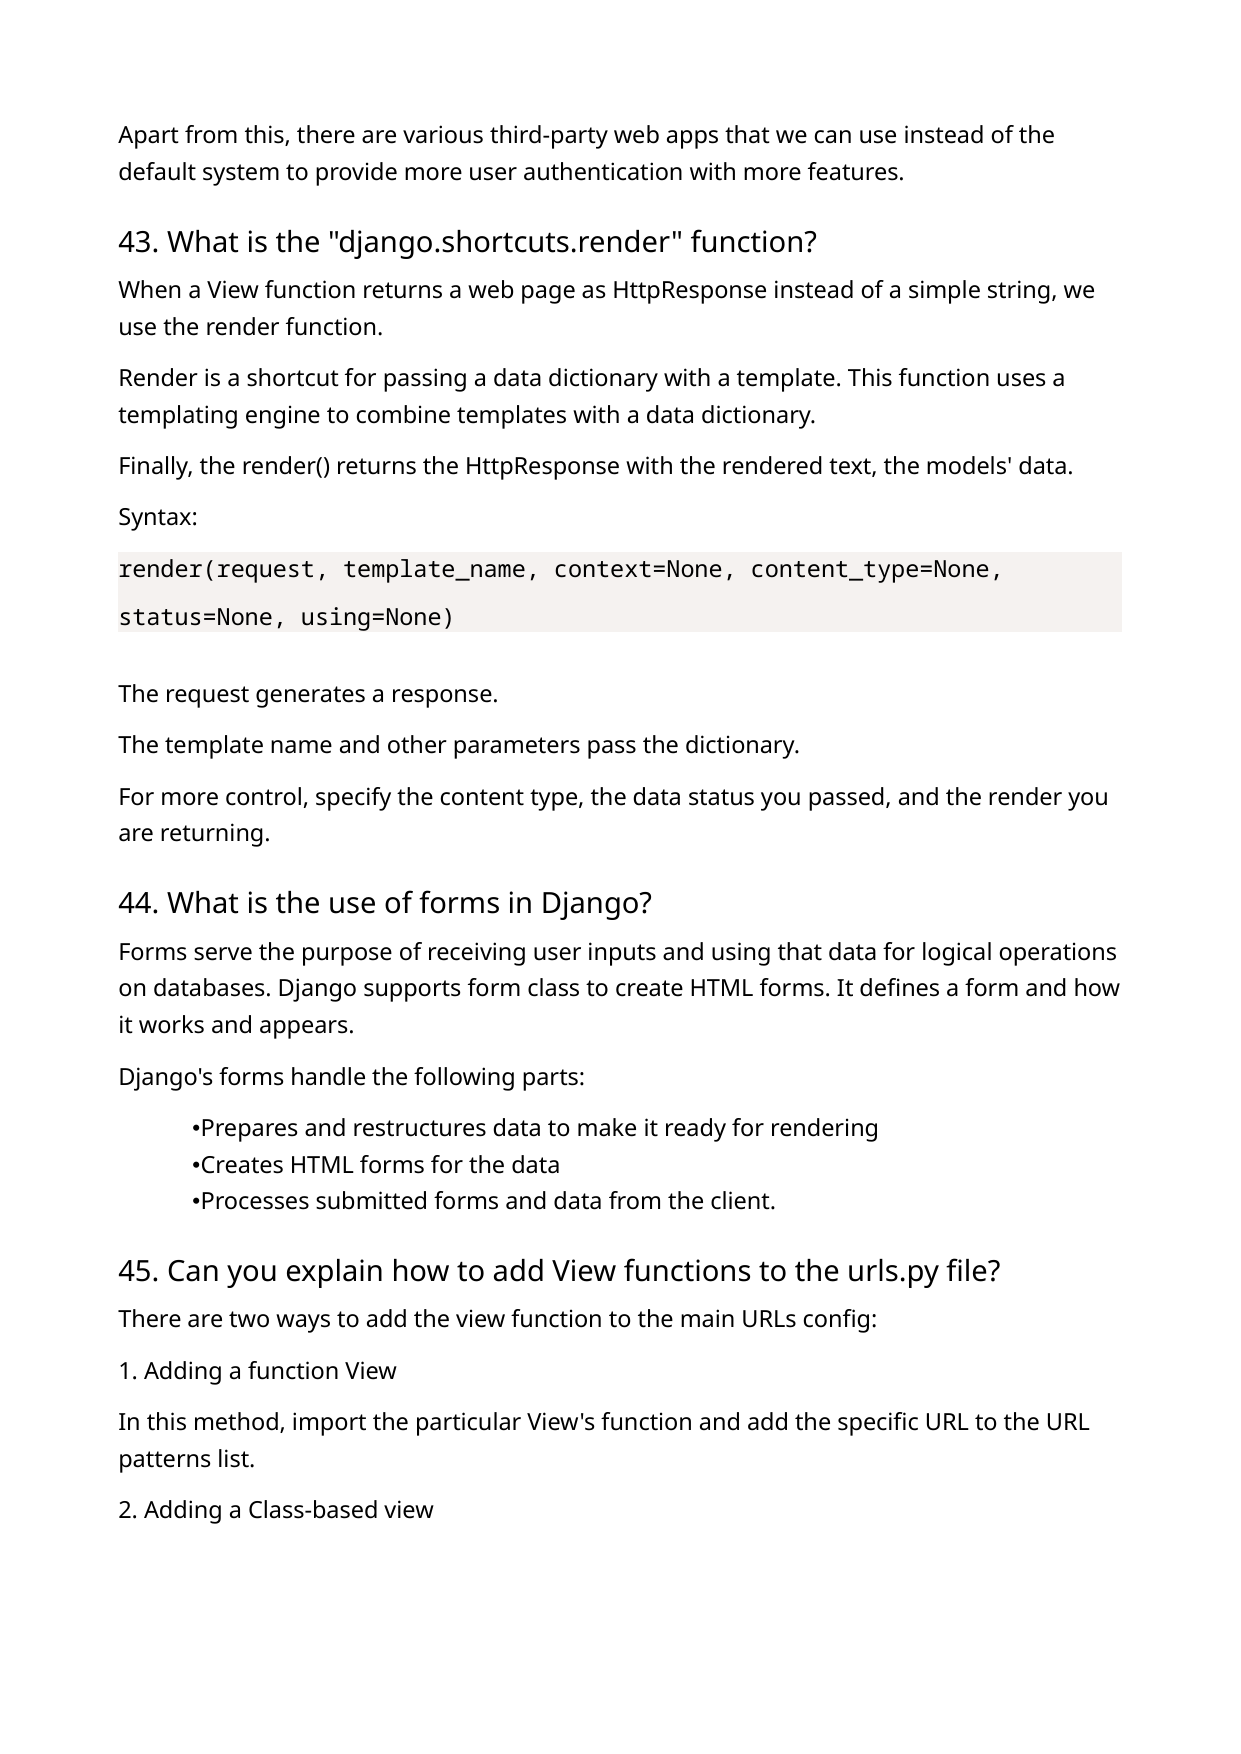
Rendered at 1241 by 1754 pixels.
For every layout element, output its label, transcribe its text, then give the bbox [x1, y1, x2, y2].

text Forms serve the purpose of receiving user inputs and using that data for logical operations on databases. Django supports form class to create HTML forms. It defines a form and how it works and appears. [118, 935, 1122, 1040]
text Syntax: [118, 501, 1122, 533]
text Finally, the render() returns the HttpResponse with the rendered text, the models' data. [118, 449, 1122, 481]
text When a View function returns a web page as HttpResponse instead of a simple string, we use the render function. [118, 273, 1122, 342]
text Render is a shortcut for passing a data dictionary with a template. This function uses a templating engine to combine templates with a data dictionary. [118, 361, 1122, 430]
subtitle 44. What is the use of forms in Django? [118, 883, 1122, 922]
text Apart from this, there are various third-party web apps that we can use instead of the default system to provide more user authentication with more features. [118, 118, 1122, 187]
text In this method, import the particular View's function and add the specific URL to the URL patterns list. [118, 1406, 1122, 1474]
text 2. Adding a Class-based view [118, 1494, 1122, 1526]
subtitle 45. Can you explain how to add View functions to the urls.py file? [118, 1251, 1122, 1290]
text 1. Adding a function View [118, 1354, 1122, 1386]
text The template name and other parameters pass the dictionary. [118, 729, 1122, 761]
text Django's forms handle the following parts: [118, 1060, 1122, 1092]
text There are two ways to add the view function to the main URLs config: [118, 1303, 1122, 1335]
list Processes submitted forms and data from the client. [118, 1185, 1122, 1217]
text The request generates a response. [118, 677, 1122, 709]
text render(request, template_name, context=None, content_type=None, status=None, using=None) [118, 552, 1122, 632]
list Creates HTML forms for the data [118, 1148, 1122, 1180]
list Prepares and restructures data to make it ready for rendering [118, 1111, 1122, 1143]
text For more control, specify the content type, the data status you passed, and the render you are returning. [118, 780, 1122, 849]
subtitle 43. What is the "django.shortcuts.render" function? [118, 221, 1122, 261]
